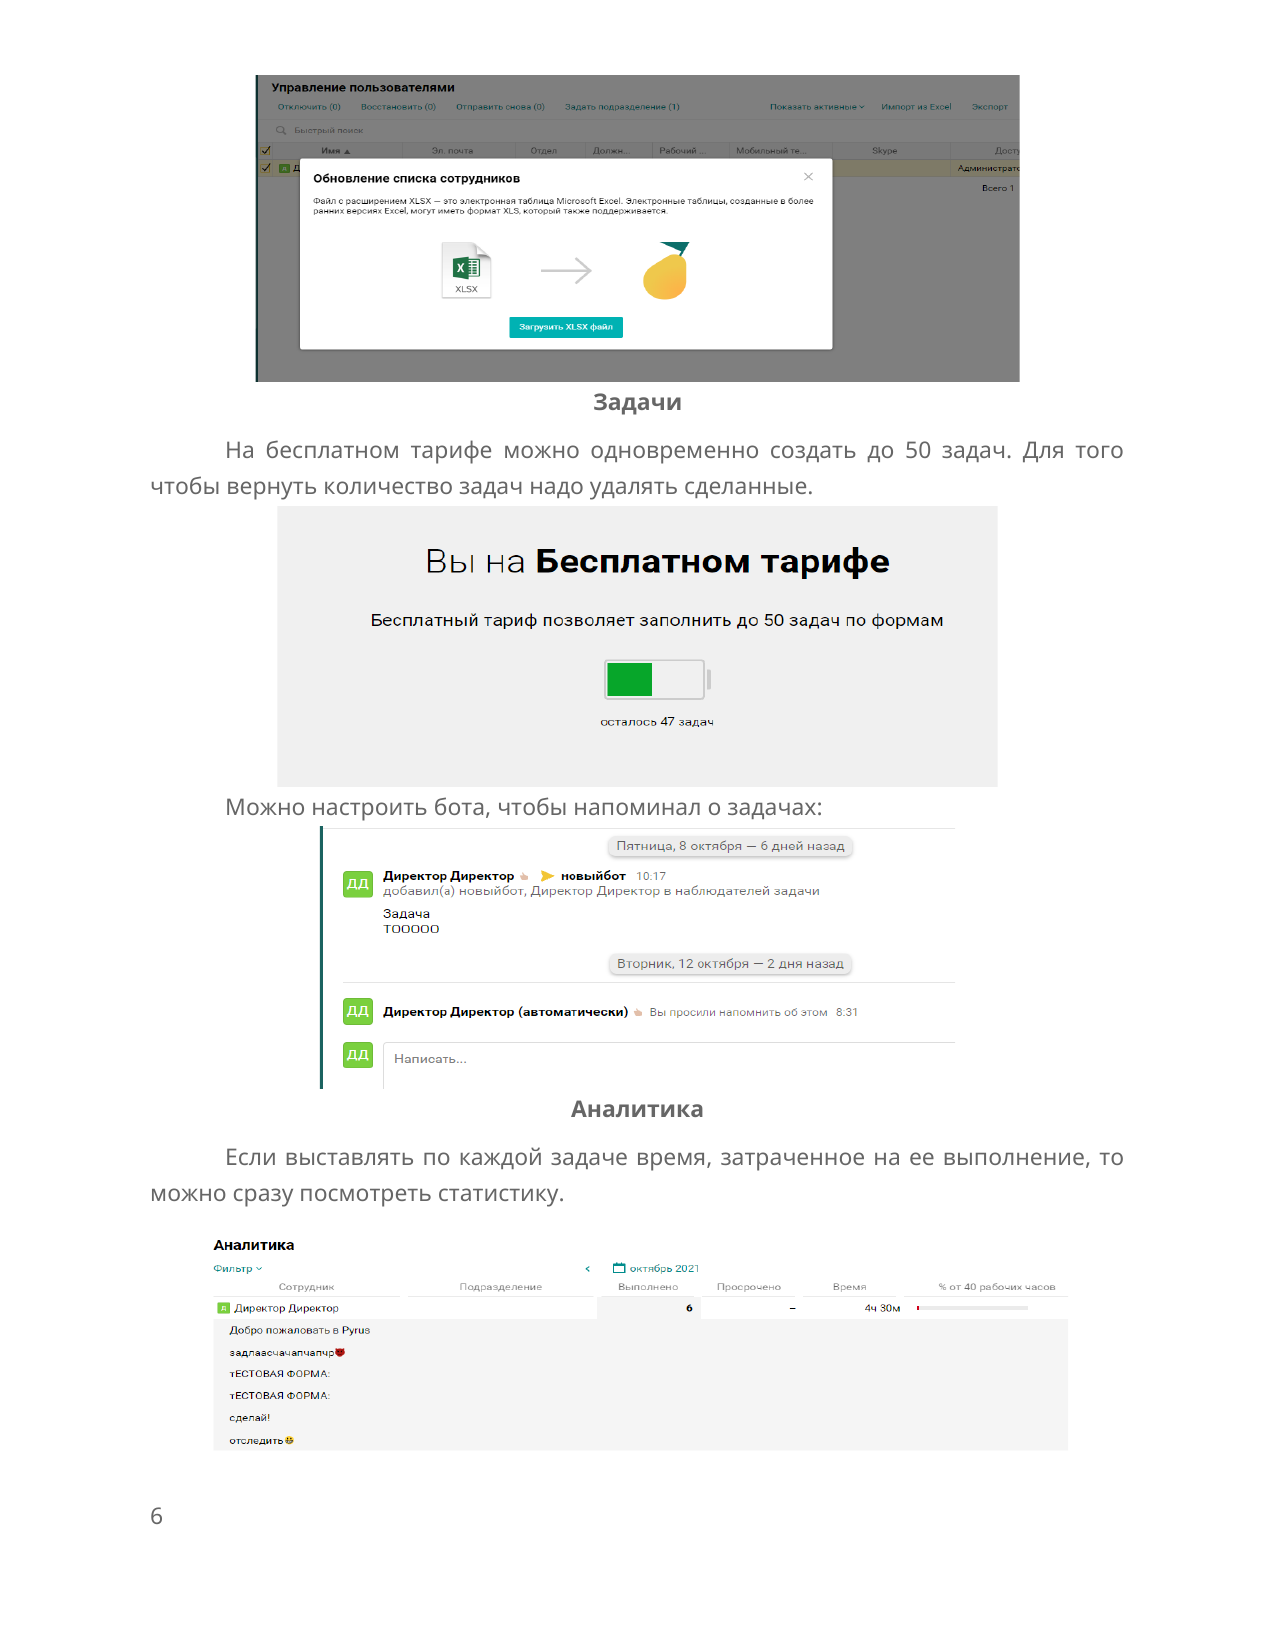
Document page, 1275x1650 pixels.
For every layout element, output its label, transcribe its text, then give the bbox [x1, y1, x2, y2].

text Задачи [150, 386, 1125, 417]
text Аналитика [150, 1093, 1125, 1124]
text Если выставлять по каждой задаче время, затраченное на ее выполнение, то можно сразу посмотреть статистику. [150, 1141, 1125, 1208]
text Можно настроить бота, чтобы напоминал о задачах: [150, 791, 1125, 822]
text На бесплатном тарифе можно одновременно создать до 50 задач. Для того чтобы вернуть количество задач надо удалять сделанные. [150, 434, 1125, 502]
